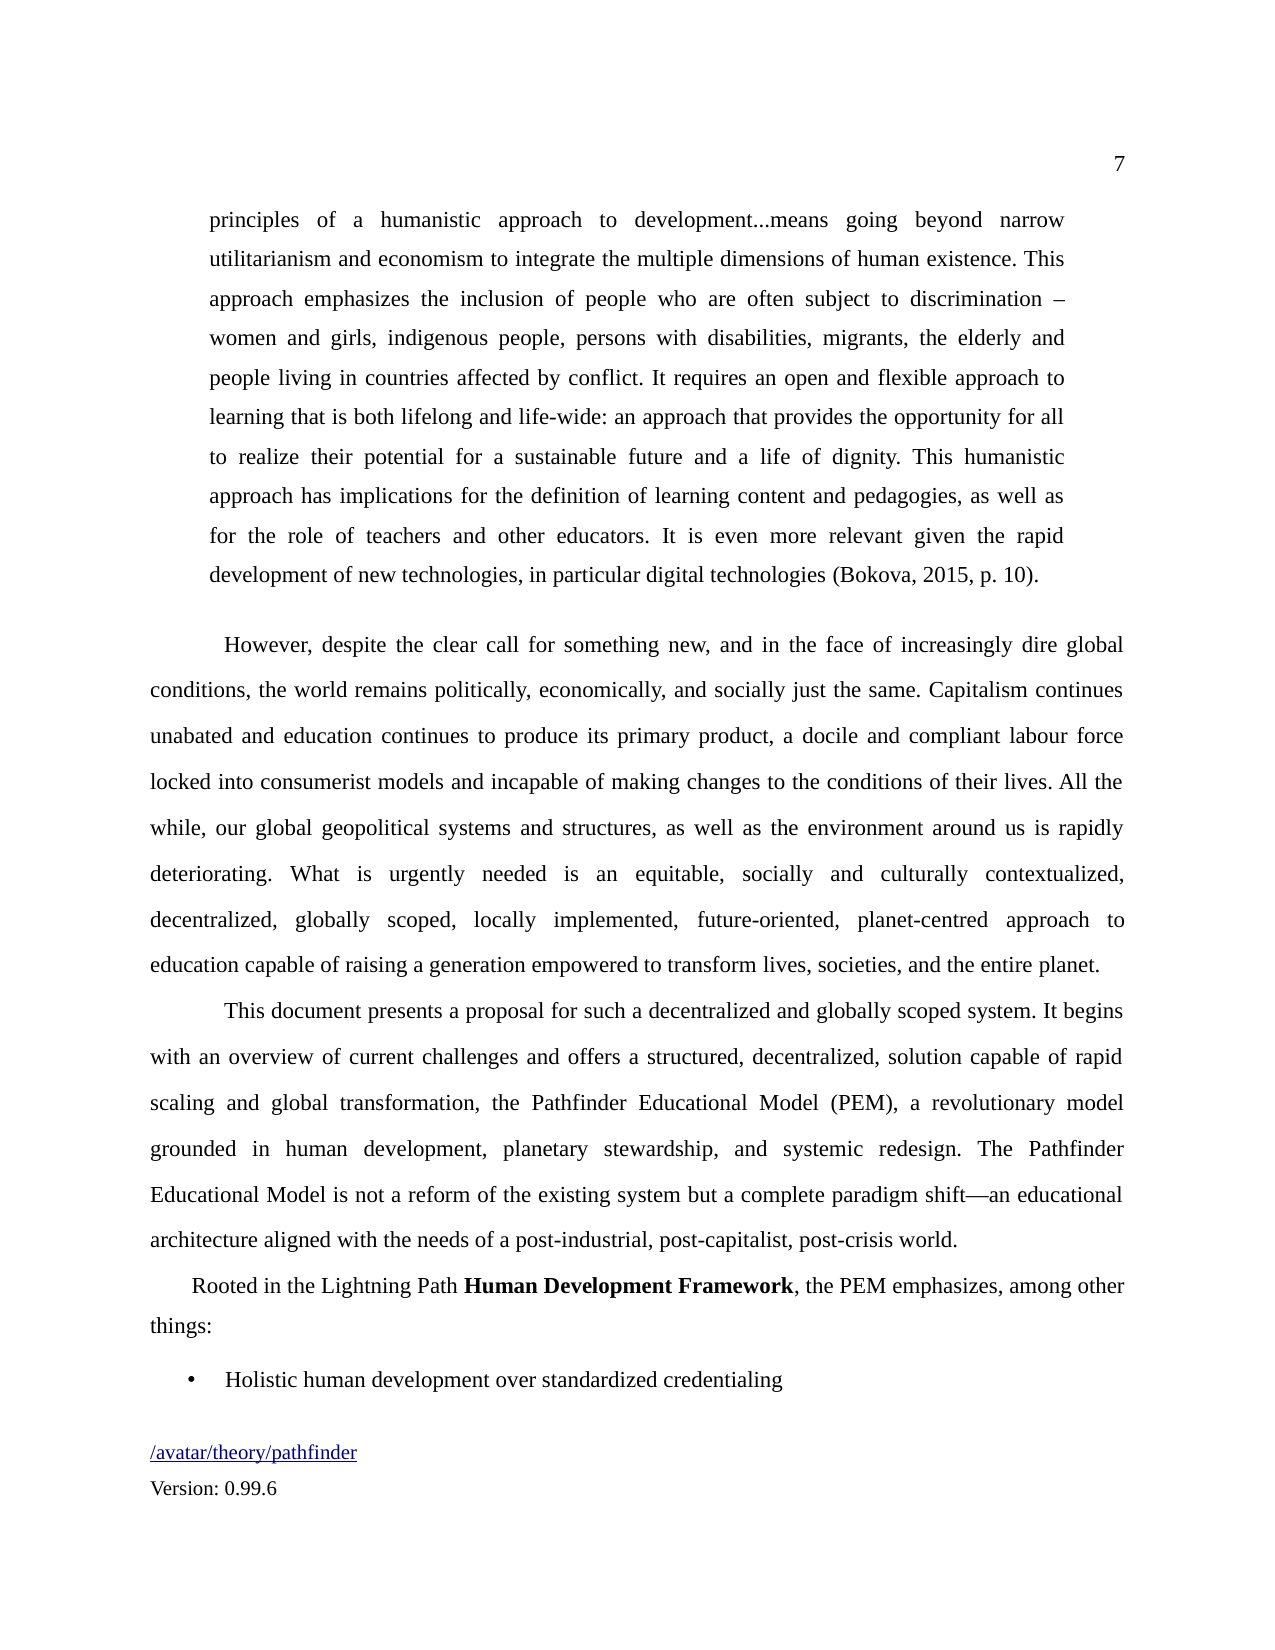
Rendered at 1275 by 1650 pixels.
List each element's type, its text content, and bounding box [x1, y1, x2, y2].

text principles of a humanistic approach to development...means going beyond narrow utilitarianism and economism to integrate the multiple dimensions of human existence. This approach emphasizes the inclusion of people who are often subject to discrimination – women and girls, indigenous people, persons with disabilities, migrants, the elderly and people living in countries affected by conflict. It requires an open and flexible approach to learning that is both lifelong and life-wide: an approach that provides the opportunity for all to realize their potential for a sustainable future and a life of dignity. This humanistic approach has implications for the definition of learning content and pedagogies, as well as for the role of teachers and other educators. It is even more relevant given the rapid development of new technologies, in particular digital technologies (Bokova, 2015, p. 10). [209, 206, 1066, 587]
text However, despite the clear call for something new, and in the face of increasingly dire global conditions, the world remains politically, economically, and socially just the same. Capitalism continues unabated and education continues to produce its primary product, a docile and compliant labour force locked into consumerist models and incapable of making changes to the conditions of their lives. All the while, our global geopolitical systems and structures, as well as the environment around us is rapidly deteriorating. What is urgently needed is an equitable, socially and culturally contextualized, decentralized, globally scoped, locally implemented, future-oriented, planet-centred approach to education capable of raising a generation empowered to transform lives, societies, and the entire planet. [150, 631, 1125, 978]
text This document presents a proposal for such a decentralized and globally scoped system. It begins with an overview of current challenges and offers a structured, decentralized, solution capable of rapid scaling and global transformation, the Pathfinder Educational Model (PEM), a revolutionary model grounded in human development, planetary stewardship, and systemic redesign. The Pathfinder Educational Model is not a reform of the existing system but a complete paradigm shift—an educational architecture aligned with the needs of a post-industrial, post-capitalist, post-crisis world. [150, 997, 1125, 1253]
list Holistic human development over standardized credentialing [187, 1366, 1125, 1392]
text Rooted in the Lightning Path Human Development Framework, the PEM emphasizes, among other things: [150, 1272, 1125, 1338]
